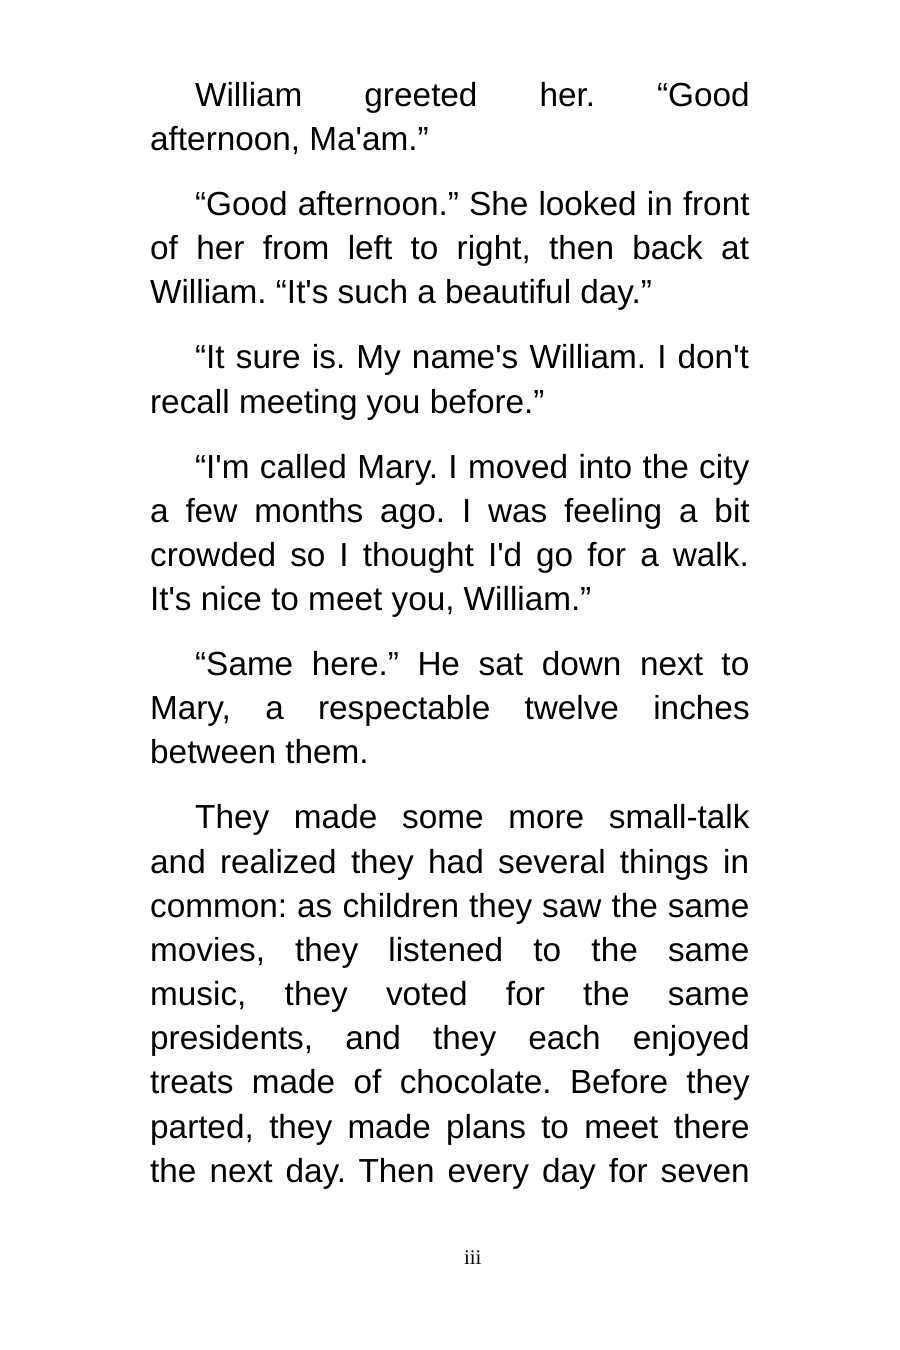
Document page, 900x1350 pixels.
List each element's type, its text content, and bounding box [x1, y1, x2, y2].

text William greeted her. “Good afternoon, Ma'am.” [150, 75, 750, 158]
text They made some more small-talk and realized they had several things in common: as children they saw the same movies, they listened to the same music, they voted for the same presidents, and they each enjoyed treats made of chocolate. Before they parted, they made plans to meet there the next day. Then every day for seven [150, 797, 750, 1189]
text “It sure is. My name's William. I don't recall meeting you before.” [150, 337, 750, 420]
text “Good afternoon.” She looked in front of her from left to right, then back at William. “It's such a beautiful day.” [150, 184, 750, 311]
text “I'm called Mary. I moved into the city a few months ago. I was feeling a bit crowded so I thought I'd go for a walk. It's nice to meet you, William.” [150, 447, 750, 618]
text “Same here.” He sat down next to Mary, a respectable twelve inches between them. [150, 644, 750, 771]
